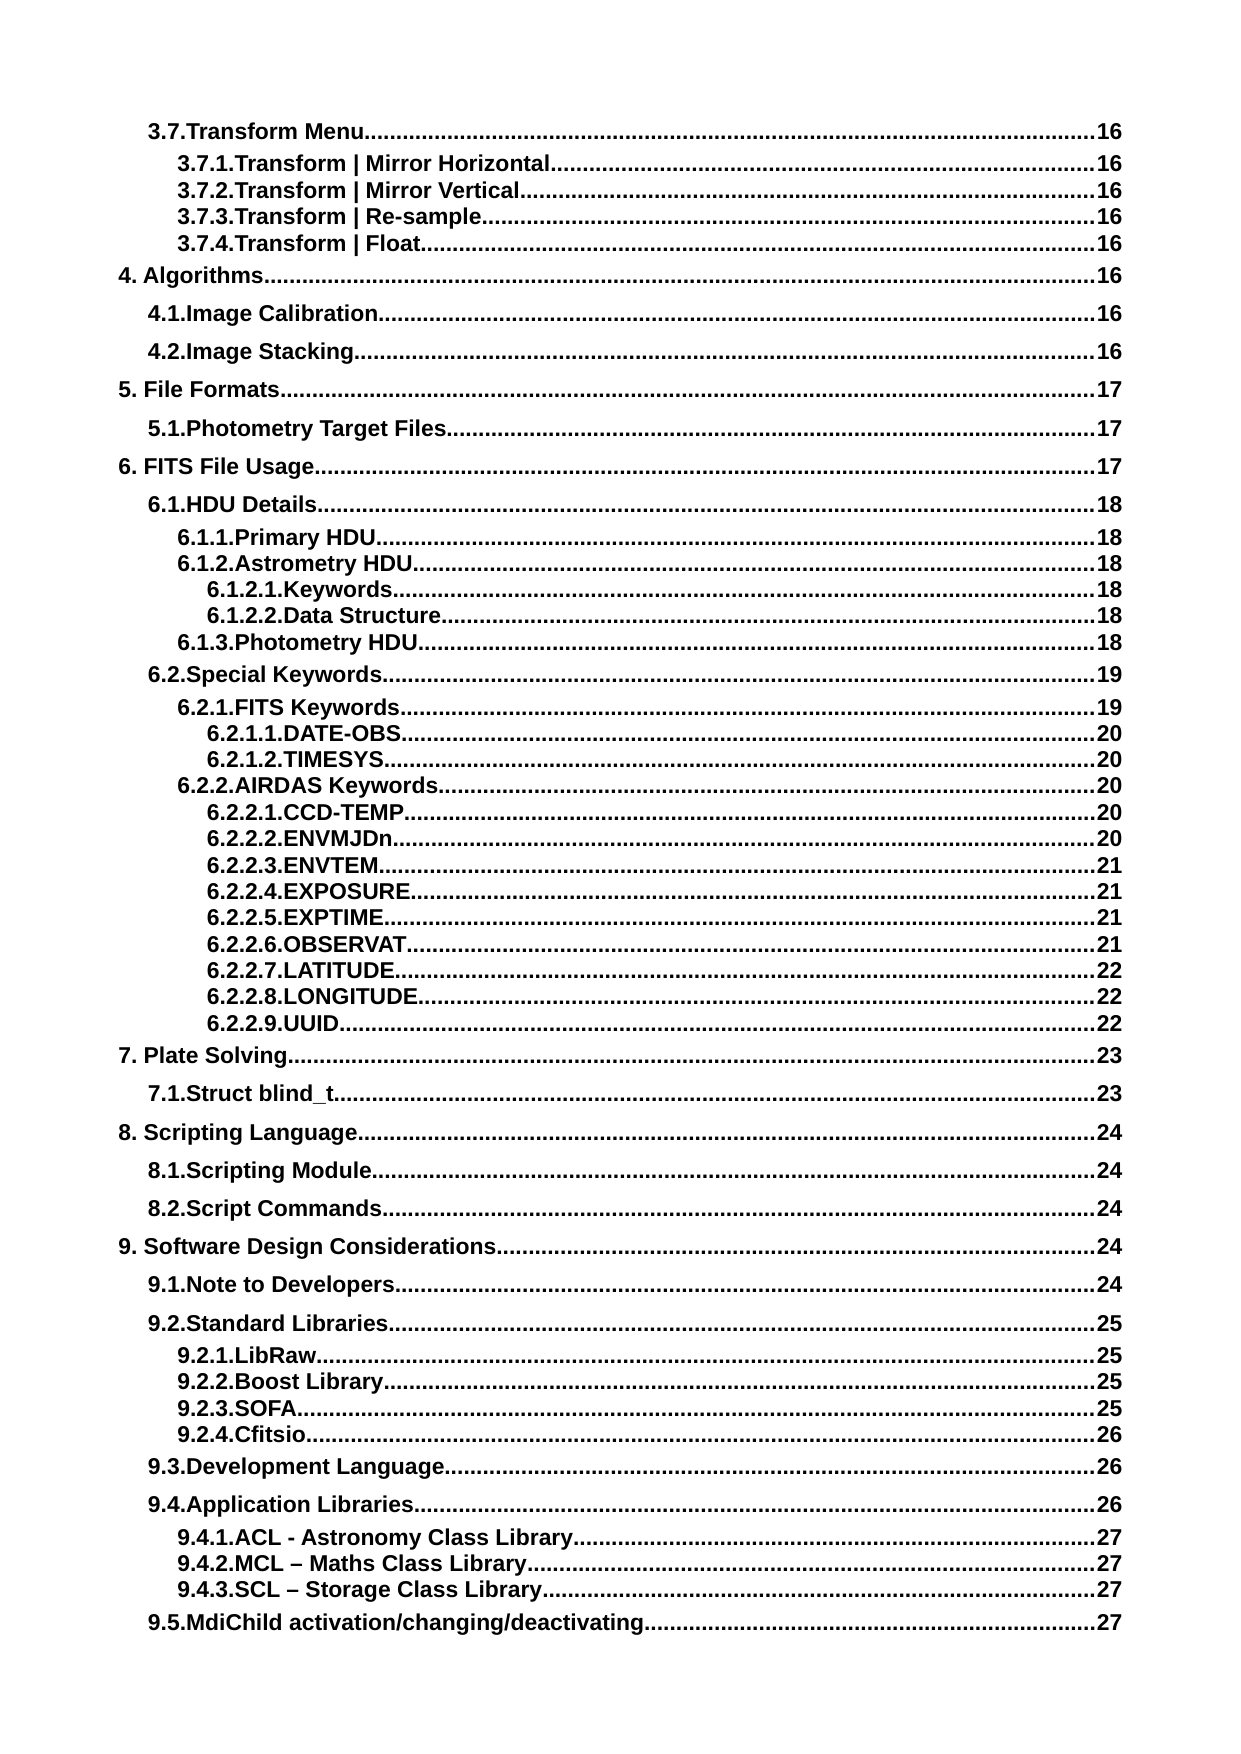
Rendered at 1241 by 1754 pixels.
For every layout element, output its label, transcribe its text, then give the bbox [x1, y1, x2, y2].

text 9.2.3.SOFA 25 [177, 1394, 1122, 1421]
subtitle 4.1.Image Calibration 16 [118, 300, 1122, 326]
text 9.4.3.SCL – Storage Class Library 27 [177, 1576, 1122, 1603]
text 6.1.2.2.Data Structure 18 [207, 602, 1122, 629]
text 6.2.2.5.EXPTIME 21 [207, 904, 1122, 931]
text 9.2.4.Cfitsio 26 [177, 1421, 1122, 1447]
subtitle 6. FITS File Usage 17 [118, 453, 1122, 479]
subtitle 9. Software Design Considerations 24 [118, 1233, 1122, 1259]
subtitle 9.5.MdiChild activation/changing/deactivating 27 [118, 1609, 1122, 1635]
subtitle 9.4.Application Libraries 26 [118, 1491, 1122, 1518]
subtitle 7. Plate Solving 23 [118, 1042, 1122, 1068]
subtitle 5.1.Photometry Target Files 17 [118, 415, 1122, 441]
text 6.2.2.3.ENVTEM 21 [207, 852, 1122, 878]
subtitle 4. Algorithms 16 [118, 262, 1122, 288]
text 3.7.2.Transform | Mirror Vertical 16 [177, 177, 1122, 203]
text 6.2.2.9.UUID 22 [207, 1010, 1122, 1036]
text 6.2.2.6.OBSERVAT 21 [207, 931, 1122, 957]
text 9.4.2.MCL – Maths Class Library 27 [177, 1550, 1122, 1576]
subtitle 6.1.HDU Details 18 [118, 491, 1122, 517]
text 6.1.2.Astrometry HDU 18 [177, 550, 1122, 576]
text 6.2.1.2.TIMESYS 20 [207, 746, 1122, 772]
text 6.1.3.Photometry HDU 18 [177, 629, 1122, 655]
subtitle 6.2.Special Keywords 19 [118, 661, 1122, 687]
text 6.2.1.FITS Keywords 19 [177, 693, 1122, 720]
text 6.2.2.7.LATITUDE 22 [207, 957, 1122, 983]
subtitle 7.1.Struct blind_t 23 [118, 1080, 1122, 1107]
text 6.2.2.1.CCD-TEMP 20 [207, 799, 1122, 825]
subtitle 9.2.Standard Libraries 25 [118, 1309, 1122, 1336]
text 9.4.1.ACL - Astronomy Class Library 27 [177, 1524, 1122, 1550]
text 9.2.2.Boost Library 25 [177, 1368, 1122, 1394]
subtitle 8.2.Script Commands 24 [118, 1195, 1122, 1221]
text 6.2.2.AIRDAS Keywords 20 [177, 772, 1122, 799]
text 6.2.1.1.DATE-OBS 20 [207, 720, 1122, 746]
subtitle 3.7.Transform Menu 16 [118, 118, 1122, 144]
text 6.1.2.1.Keywords 18 [207, 576, 1122, 602]
subtitle 9.1.Note to Developers 24 [118, 1271, 1122, 1298]
subtitle 5. File Formats 17 [118, 376, 1122, 403]
text 9.2.1.LibRaw 25 [177, 1342, 1122, 1368]
subtitle 9.3.Development Language 26 [118, 1453, 1122, 1479]
subtitle 4.2.Image Stacking 16 [118, 338, 1122, 364]
text 3.7.4.Transform | Float 16 [177, 229, 1122, 256]
text 6.2.2.4.EXPOSURE 21 [207, 878, 1122, 904]
subtitle 8.1.Scripting Module 24 [118, 1157, 1122, 1183]
text 3.7.1.Transform | Mirror Horizontal 16 [177, 150, 1122, 177]
text 6.2.2.2.ENVMJDn 20 [207, 825, 1122, 852]
text 6.1.1.Primary HDU 18 [177, 523, 1122, 550]
text 6.2.2.8.LONGITUDE 22 [207, 983, 1122, 1010]
text 3.7.3.Transform | Re-sample 16 [177, 203, 1122, 229]
subtitle 8. Scripting Language 24 [118, 1118, 1122, 1145]
